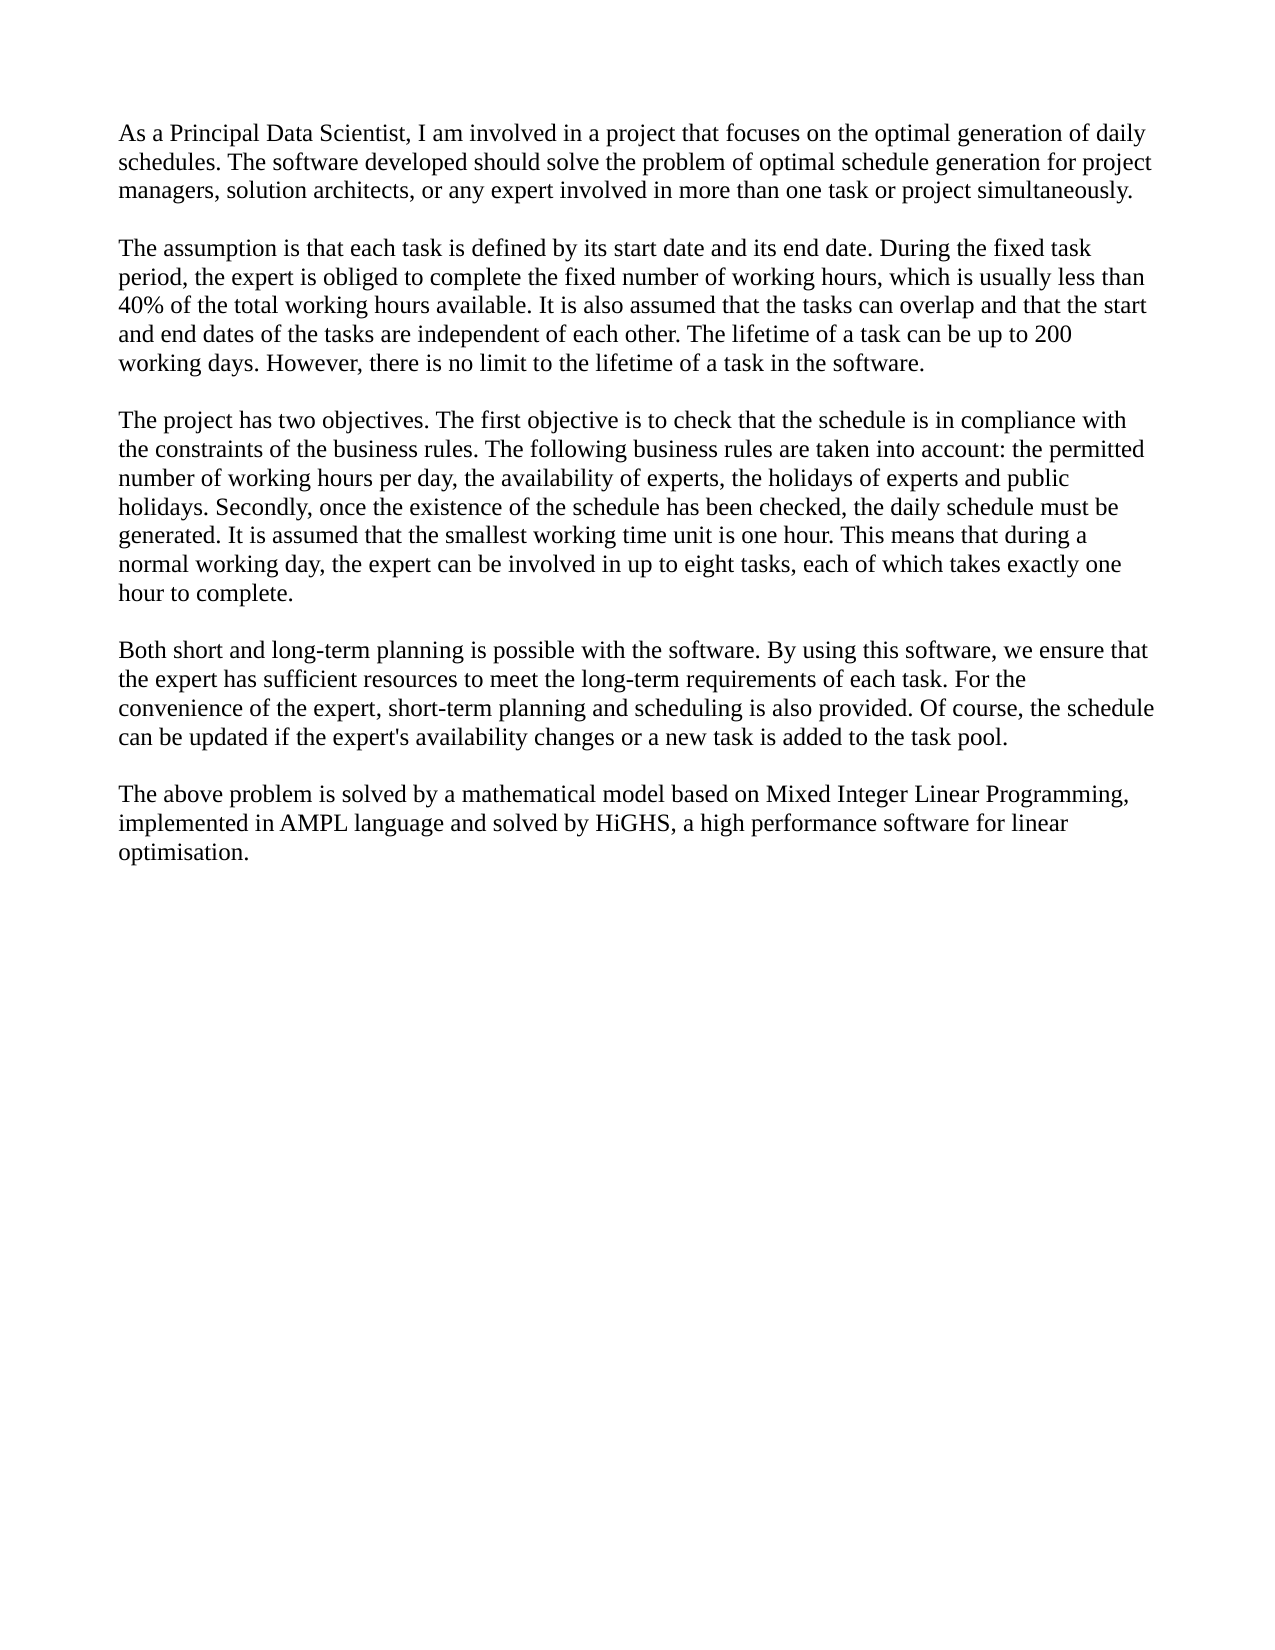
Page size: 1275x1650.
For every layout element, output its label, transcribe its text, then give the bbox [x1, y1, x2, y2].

text The above problem is solved by a mathematical model based on Mixed Integer Linear Programming, implemented in AMPL language and solved by HiGHS, a high performance software for linear optimisation. [118, 779, 1157, 866]
text The project has two objectives. The first objective is to check that the schedule is in compliance with the constraints of the business rules. The following business rules are taken into account: the permitted number of working hours per day, the availability of experts, the holidays of experts and public holidays. Secondly, once the existence of the schedule has been checked, the daily schedule must be generated. It is assumed that the smallest working time unit is one hour. This means that during a normal working day, the expert can be involved in up to eight tasks, each of which takes exactly one hour to complete. [118, 406, 1157, 607]
text Both short and long-term planning is possible with the software. By using this software, we ensure that the expert has sufficient resources to meet the long-term requirements of each task. For the convenience of the expert, short-term planning and scheduling is also provided. Of course, the schedule can be updated if the expert's availability changes or a new task is added to the task pool. [118, 636, 1157, 751]
text As a Principal Data Scientist, I am involved in a project that focuses on the optimal generation of daily schedules. The software developed should solve the problem of optimal schedule generation for project managers, solution architects, or any expert involved in more than one task or project simultaneously. [118, 118, 1157, 204]
text The assumption is that each task is defined by its start date and its end date. During the fixed task period, the expert is obliged to complete the fixed number of working hours, which is usually less than 40% of the total working hours available. It is also assumed that the tasks can overlap and that the start and end dates of the tasks are independent of each other. The lifetime of a task can be up to 200 working days. However, there is no limit to the lifetime of a task in the software. [118, 233, 1157, 377]
